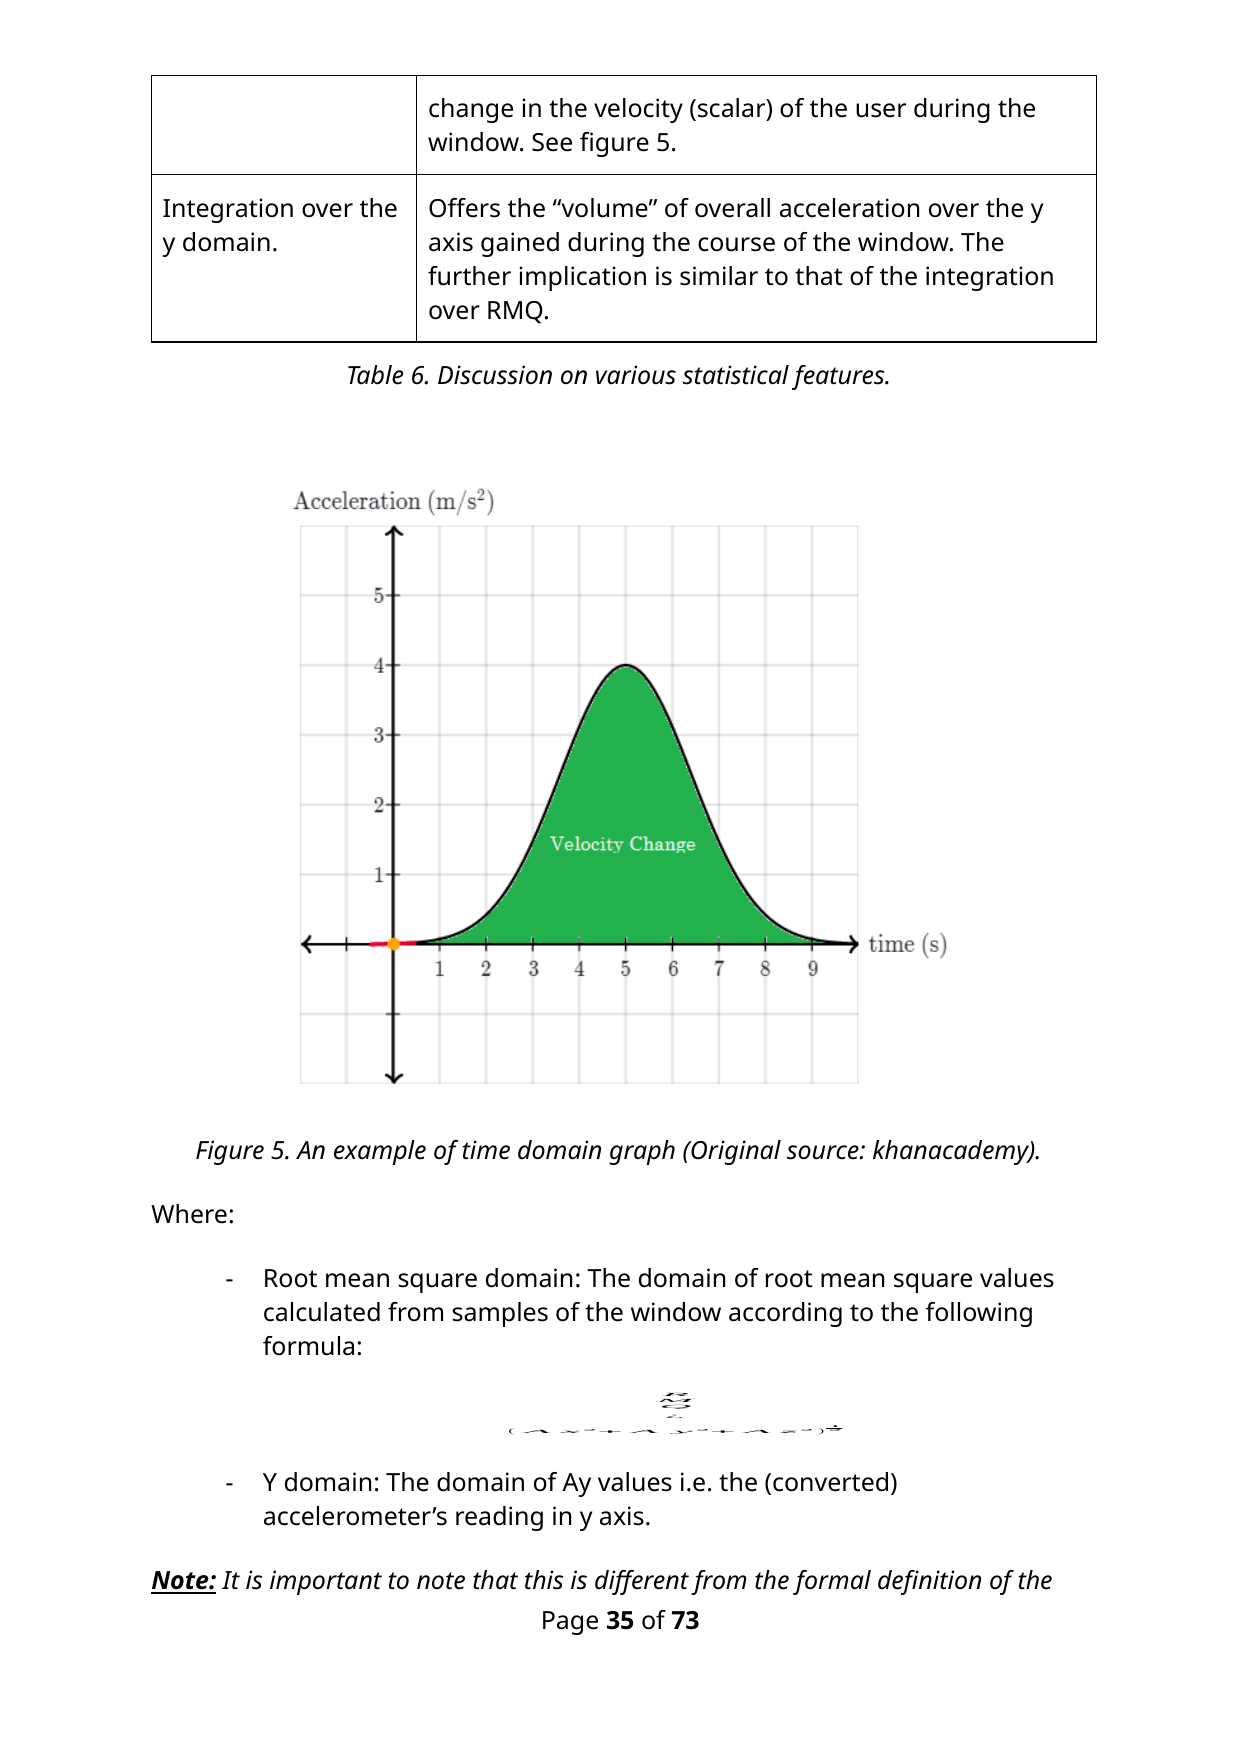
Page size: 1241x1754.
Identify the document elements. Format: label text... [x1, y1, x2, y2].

table_cell change in the velocity (scalar) of the user during the window. See figure 5. [417, 76, 1096, 174]
text Figure 5. An example of time domain graph (Original source: khanacademy). [151, 1132, 1089, 1166]
text Note: It is important to note that this is different from the formal definition of the [151, 1563, 1089, 1597]
table_cell [152, 76, 416, 174]
list Root mean square domain: The domain of root mean square values calculated from samples of the window according to the following formula: [225, 1260, 1089, 1363]
list Y domain: The domain of Ay values i.e. the (converted) accelerometer’s reading in y axis. [225, 1465, 1089, 1533]
text Where: [151, 1196, 1089, 1230]
text Table 6. Discussion on various statistical features. [151, 357, 1089, 392]
table_cell Integration over the y domain. [152, 175, 416, 341]
table_cell Offers the “volume” of overall acceleration over the y axis gained during the course of the window. The further implication is similar to that of the integration over RMQ. [417, 175, 1096, 341]
